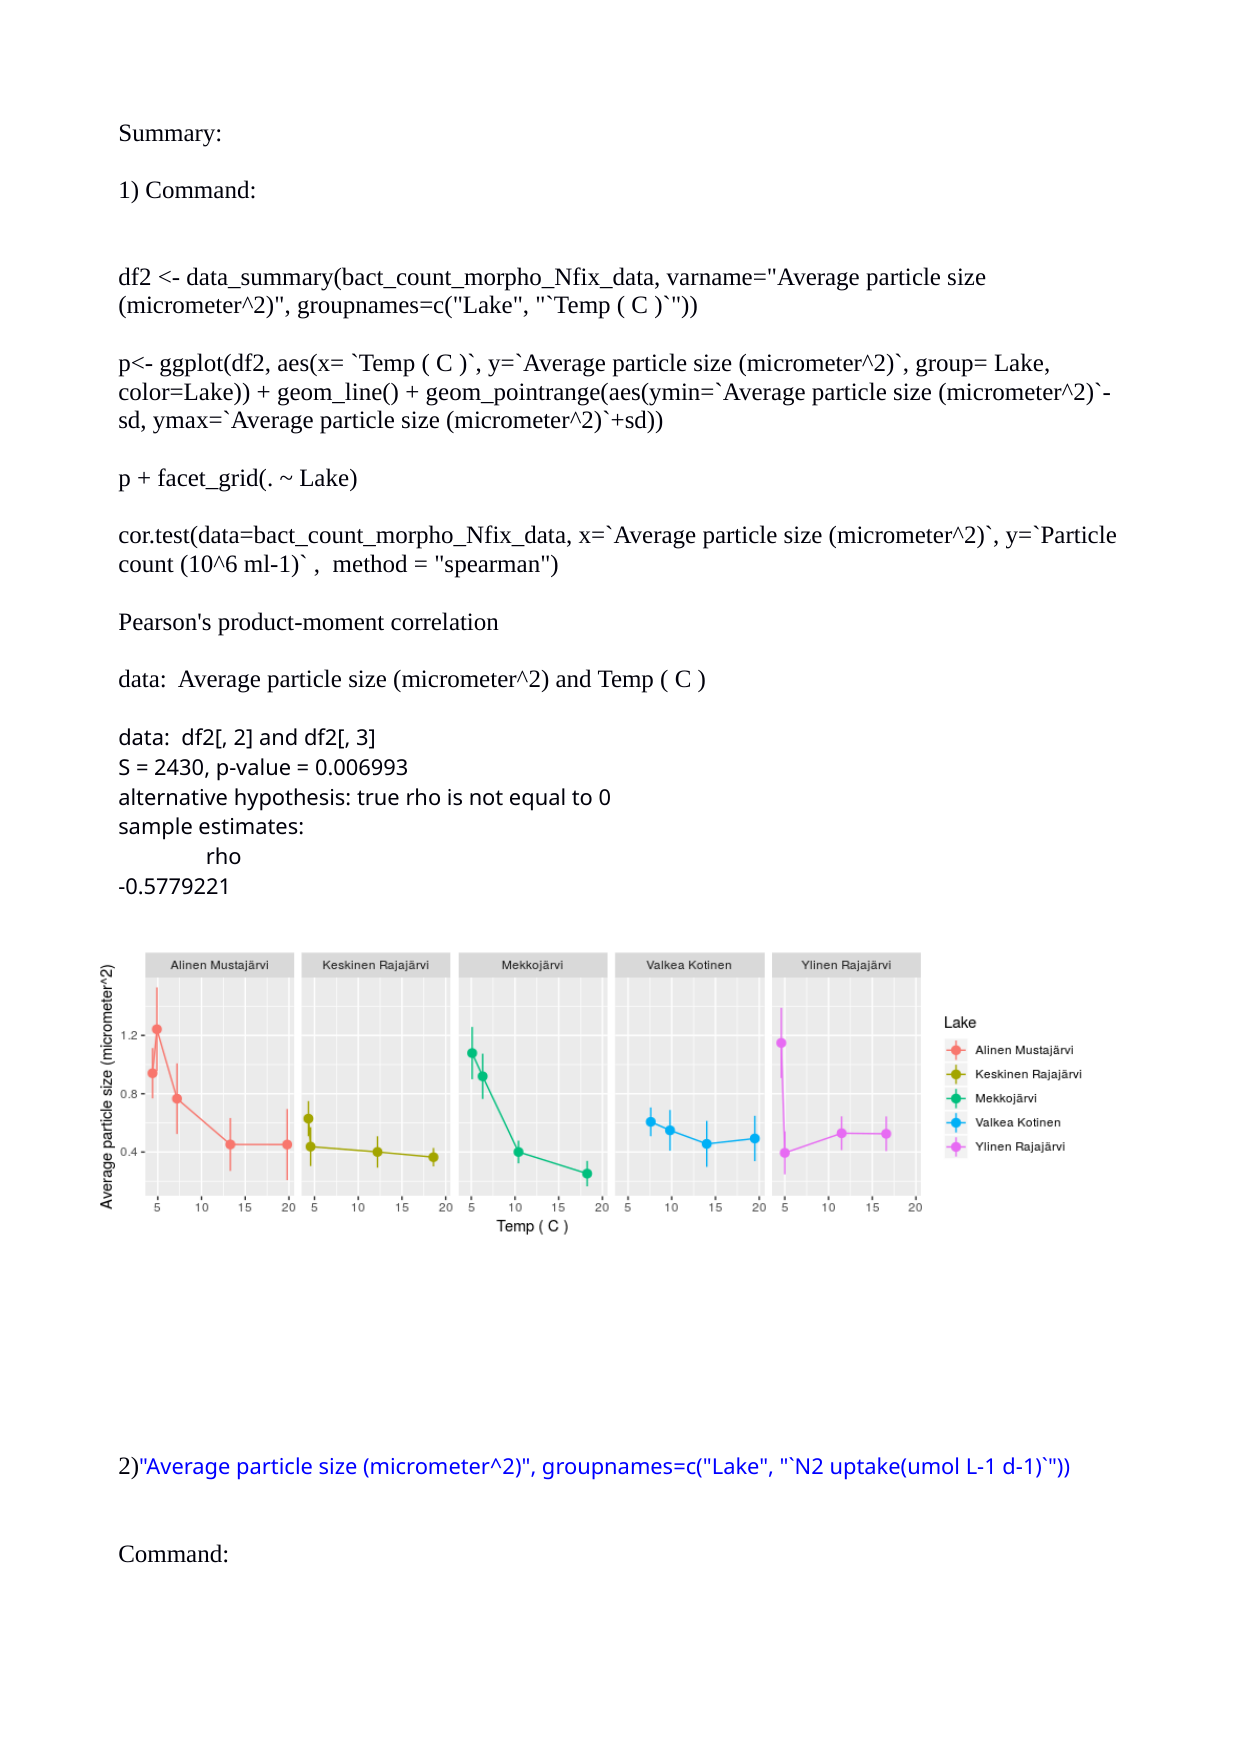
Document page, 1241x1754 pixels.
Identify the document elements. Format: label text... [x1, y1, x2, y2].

text Pearson's product-moment correlation [118, 607, 1122, 636]
text p + facet_grid(. ~ Lake) [118, 463, 1122, 492]
text p<- ggplot(df2, aes(x= `Temp ( C )`, y=`Average particle size (micrometer^2)`, group= Lake, color=Lake)) + geom_line() + geom_pointrange(aes(ymin=`Average particle size (micrometer^2)`-sd, ymax=`Average particle size (micrometer^2)`+sd)) [118, 348, 1122, 434]
text Summary: [118, 118, 1122, 147]
text rho [118, 841, 1122, 871]
text cor.test(data=bact_count_morpho_Nfix_data, x=`Average particle size (micrometer^2)`, y=`Particle count (10^6 ml-1)` , method = "spearman") [118, 521, 1122, 578]
text 1) Command: [118, 176, 1122, 204]
text df2 <- data_summary(bact_count_morpho_Nfix_data, varname="Average particle size (micrometer^2)", groupnames=c("Lake", "`Temp ( C )`")) [118, 262, 1122, 319]
text data: df2[, 2] and df2[, 3] [118, 722, 1122, 752]
text Command: [118, 1539, 1122, 1567]
text alternative hypothesis: true rho is not equal to 0 [118, 781, 1122, 811]
text 2)"Average particle size (micrometer^2)", groupnames=c("Lake", "`N2 uptake(umol L-1 d-1)`")) [118, 1451, 1122, 1481]
text S = 2430, p-value = 0.006993 [118, 752, 1122, 781]
text sample estimates: [118, 811, 1122, 841]
text -0.5779221 [118, 871, 1122, 901]
text data: Average particle size (micrometer^2) and Temp ( C ) [118, 664, 1122, 693]
picture [93, 945, 1098, 1243]
